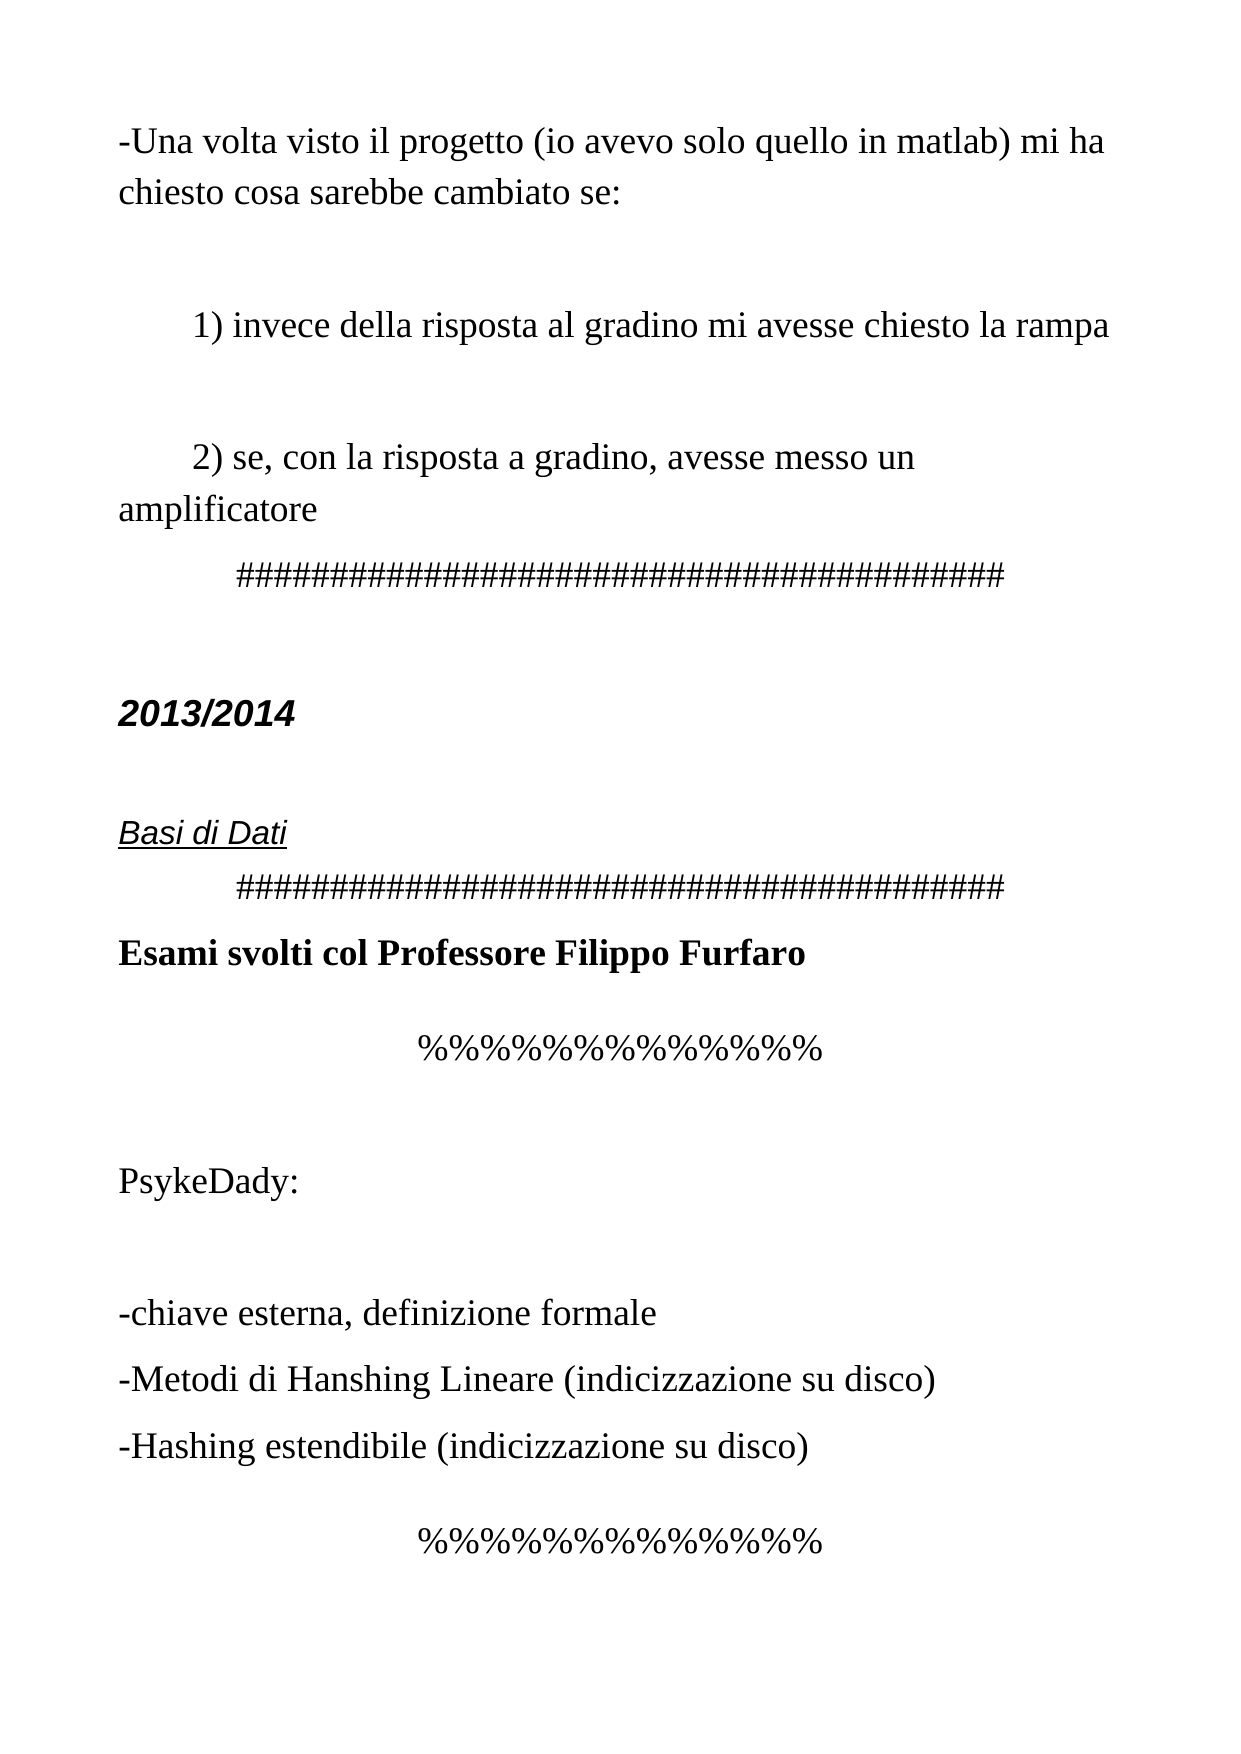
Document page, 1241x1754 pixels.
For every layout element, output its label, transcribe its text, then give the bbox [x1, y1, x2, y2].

text %%%%%%%%%%%%% [118, 1026, 1122, 1069]
text 1) invece della risposta al gradino mi avesse chiesto la rampa [118, 302, 1122, 345]
text Esami svolti col Professore Filippo Furfaro [118, 931, 1122, 974]
text ######################################### [118, 864, 1122, 907]
subtitle Basi di Dati [118, 813, 1122, 852]
text PsykeDady: [118, 1158, 1122, 1201]
subtitle 2013/2014 [118, 691, 1122, 734]
text 2) se, con la risposta a gradino, avesse messo un amplificatore [118, 435, 1122, 529]
text -Una volta visto il progetto (io avevo solo quello in matlab) mi ha chiesto cosa sarebbe cambiato se: [118, 118, 1122, 213]
text -chiave esterna, definizione formale [118, 1291, 1122, 1334]
text -Hashing estendibile (indicizzazione su disco) [118, 1423, 1122, 1466]
text %%%%%%%%%%%%% [118, 1518, 1122, 1561]
text ######################################### [118, 553, 1122, 596]
text -Metodi di Hanshing Lineare (indicizzazione su disco) [118, 1357, 1122, 1400]
